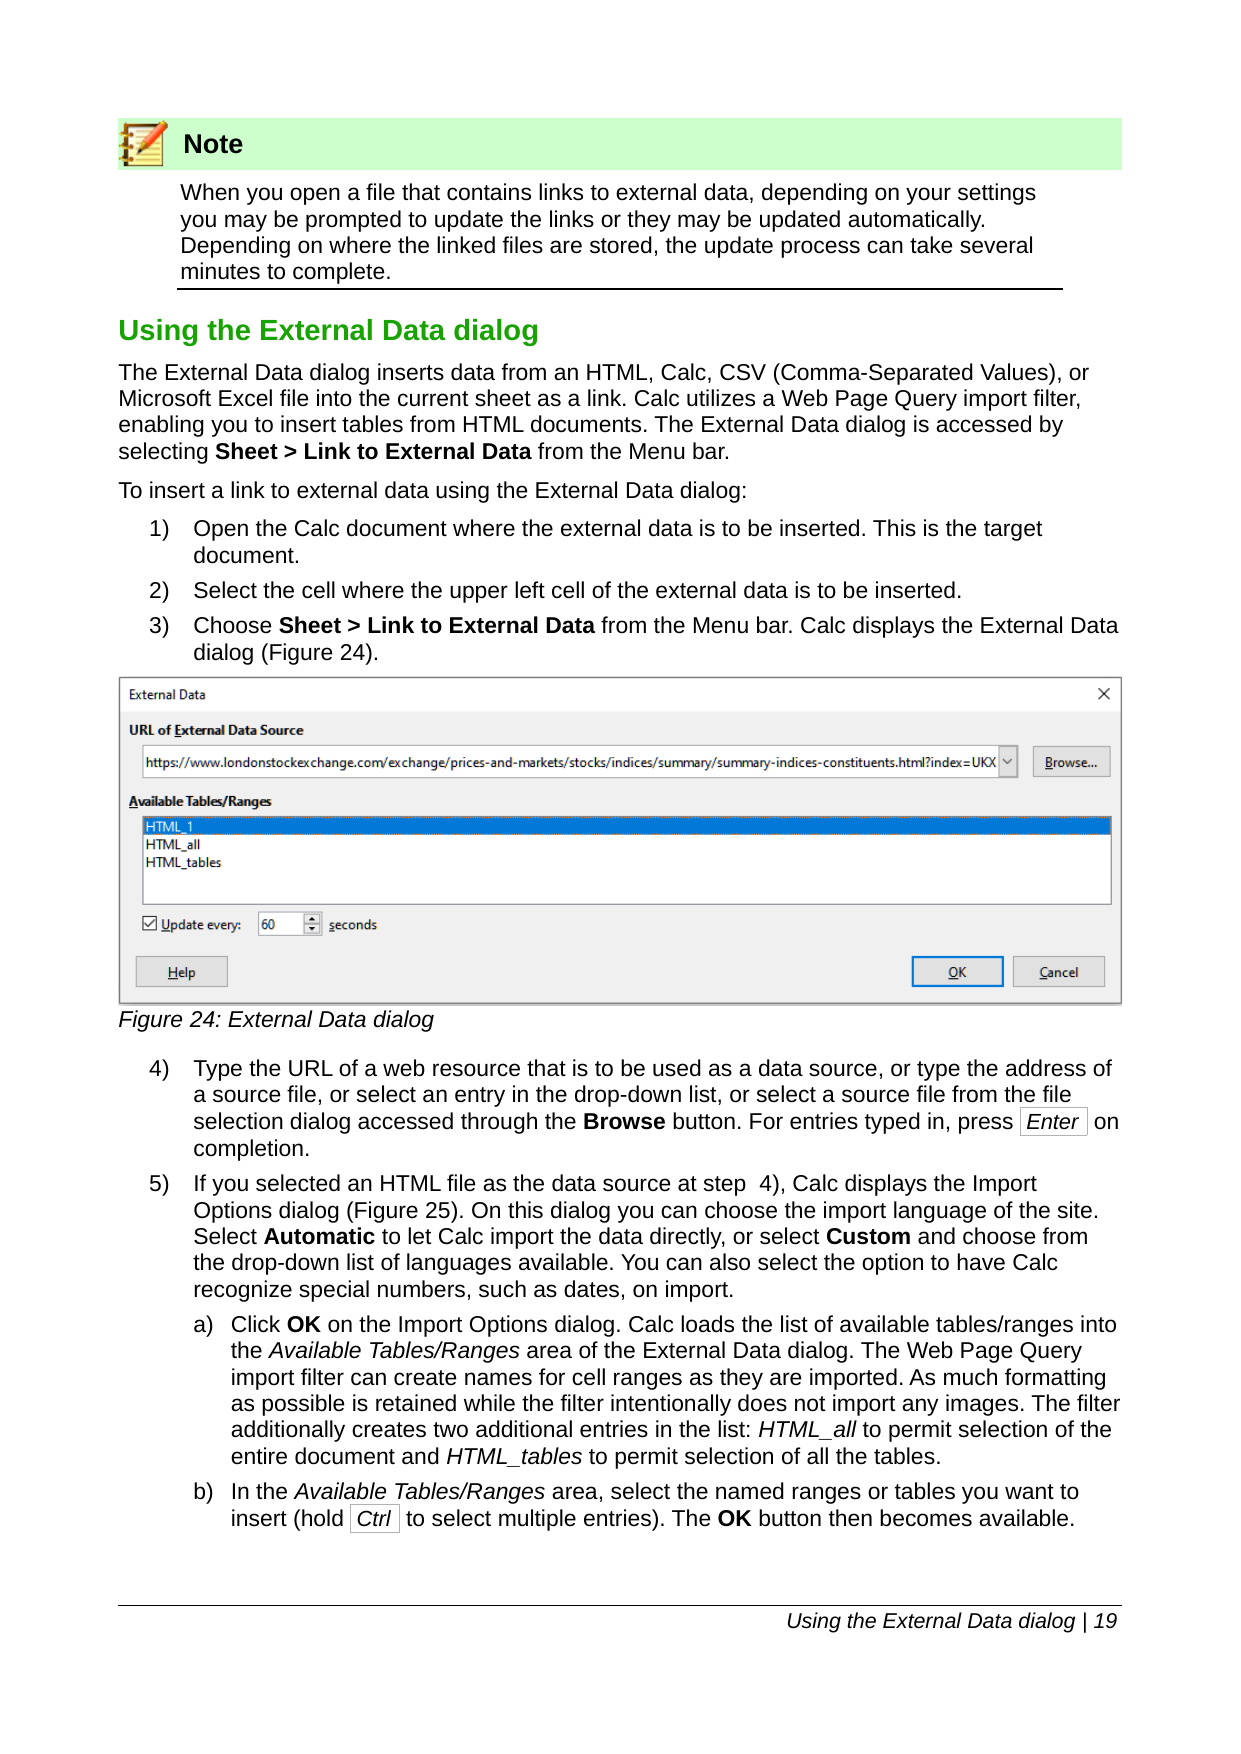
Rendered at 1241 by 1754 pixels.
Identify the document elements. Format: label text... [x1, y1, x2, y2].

text When you open a file that contains links to external data, depending on your settings you may be prompted to update the links or they may be updated automatically. Depending on where the linked files are stored, the update process can take several minutes to complete. [177, 176, 1063, 288]
list Open the Calc document where the external data is to be inserted. This is the target document. [169, 515, 1122, 568]
list In the Available Tables/Ranges area, select the named ranges or tables you want to insert (hold Ctrl to select multiple entries). The OK button then becomes available. [193, 1478, 1122, 1532]
subtitle Note [118, 118, 1122, 170]
picture [118, 676, 1123, 1006]
list Choose Sheet > Link to External Data from the Menu bar. Calc displays the External Data dialog (Figure 24). [169, 612, 1122, 665]
picture [119, 119, 170, 170]
subtitle Using the External Data dialog [118, 313, 1122, 347]
list Click OK on the Import Options dialog. Calc loads the list of available tables/ranges into the Available Tables/Ranges area of the External Data dialog. The Web Page Query import filter can create names for cell ranges as they are imported. As much formatting as possible is retained while the filter intentionally does not import any images. The filter additionally creates two additional entries in the list: HTML_all to permit selection of the entire document and HTML_tables to permit selection of all the tables. [193, 1311, 1122, 1469]
text To insert a link to external data using the External Data dialog: [118, 477, 1122, 503]
text Figure 24: External Data dialog [118, 1006, 1122, 1032]
text The External Data dialog inserts data from an HTML, Calc, CSV (Comma-Separated Values), or Microsoft Excel file into the current sheet as a link. Calc utilizes a Web Page Query import filter, enabling you to insert tables from HTML documents. The External Data dialog is accessed by selecting Sheet > Link to External Data from the Menu bar. [118, 359, 1122, 464]
list Type the URL of a web resource that is to be used as a data source, or type the address of a source file, or select an entry in the drop-down list, or select a source file from the file selection dialog accessed through the Browse button. For entries typed in, press Enter on completion. [169, 1054, 1122, 1161]
list If you selected an HTML file as the data source at step 4, Calc displays the Import Options dialog (Figure 25). On this dialog you can choose the import language of the site. Select Automatic to let Calc import the data directly, or select Custom and choose from the drop-down list of languages available. You can also select the option to have Calc recognize special numbers, such as dates, on import. [169, 1170, 1122, 1302]
list Select the cell where the upper left cell of the external data is to be inserted. [169, 577, 1122, 603]
